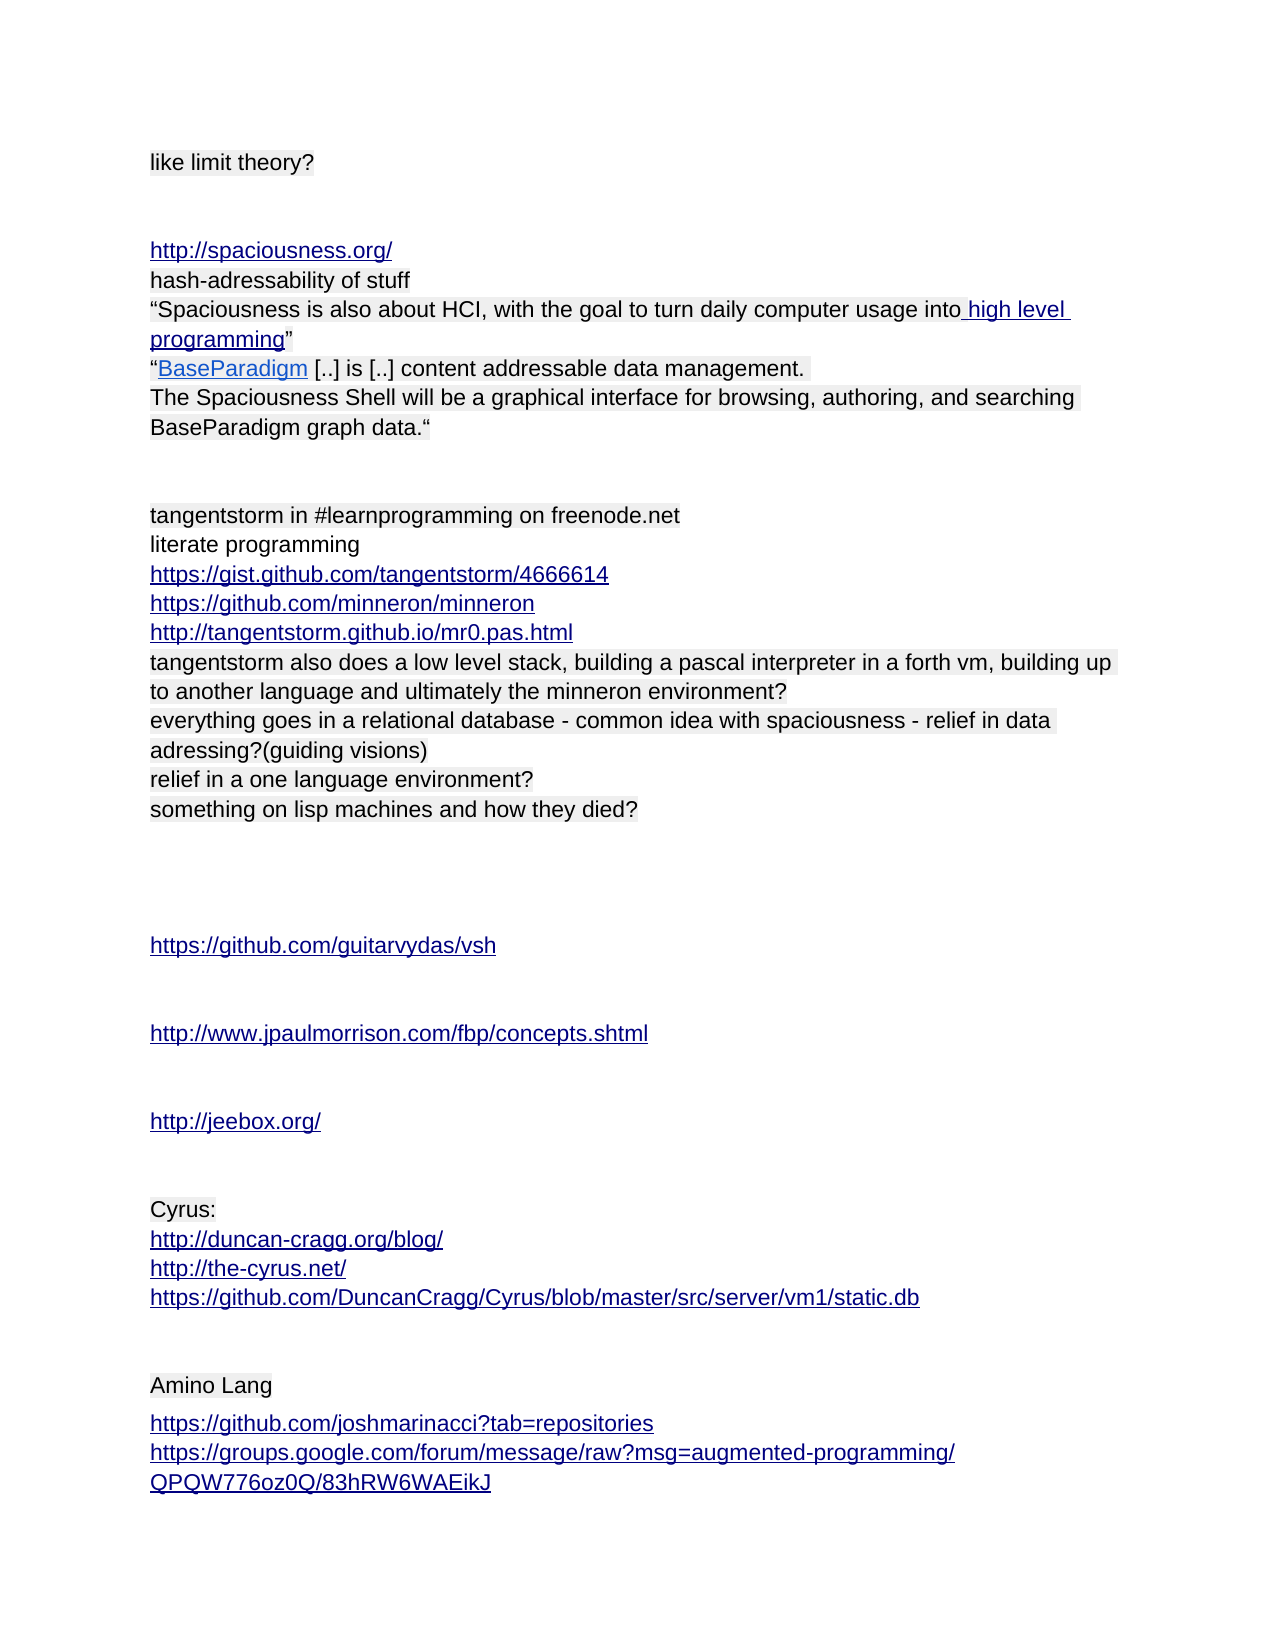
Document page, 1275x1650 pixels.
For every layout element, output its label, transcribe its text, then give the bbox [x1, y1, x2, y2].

text http://the-cyrus.net/ [150, 1256, 1125, 1281]
text https://gist.github.com/tangentstorm/4666614 [150, 561, 1125, 587]
text Cyrus: [150, 1197, 1125, 1222]
text “BaseParadigm [..] is [..] content addressable data management. [150, 356, 1125, 381]
text https://groups.google.com/forum/message/raw?msg=augmented-programming/QPQW776oz0Q/83hRW6WAEikJ [150, 1440, 1125, 1495]
text http://spaciousness.org/ [150, 238, 1125, 264]
text http://www.jpaulmorrison.com/fbp/concepts.shtml [150, 1021, 1125, 1046]
text https://github.com/joshmarinacci?tab=repositories [150, 1411, 1125, 1436]
text http://tangentstorm.github.io/mr0.pas.html [150, 620, 1125, 646]
text Amino Lang [150, 1373, 1125, 1398]
text https://github.com/DuncanCragg/Cyrus/blob/master/src/server/vm1/static.db [150, 1285, 1125, 1311]
text https://github.com/minneron/minneron [150, 591, 1125, 616]
text The Spaciousness Shell will be a graphical interface for browsing, authoring, and searching BaseParadigm graph data.“ [150, 385, 1125, 440]
text tangentstorm also does a low level stack, building a pascal interpreter in a forth vm, building up to another language and ultimately the minneron environment? [150, 649, 1125, 704]
text https://github.com/guitarvydas/vsh [150, 932, 1125, 958]
text “Spaciousness is also about HCI, with the goal to turn daily computer usage into high level programming” [150, 297, 1125, 352]
text relief in a one language environment? [150, 767, 1125, 792]
text everything goes in a relational database - common idea with spaciousness - relief in data adressing?(guiding visions) [150, 708, 1125, 763]
text tangentstorm in #learnprogramming on freenode.net [150, 502, 1125, 528]
text something on lisp machines and how they died? [150, 796, 1125, 822]
text http://jeebox.org/ [150, 1109, 1125, 1134]
text literate programming [150, 532, 1125, 557]
text like limit theory? [150, 150, 1125, 176]
text hash-adressability of stuff [150, 267, 1125, 293]
text http://duncan-cragg.org/blog/ [150, 1226, 1125, 1252]
